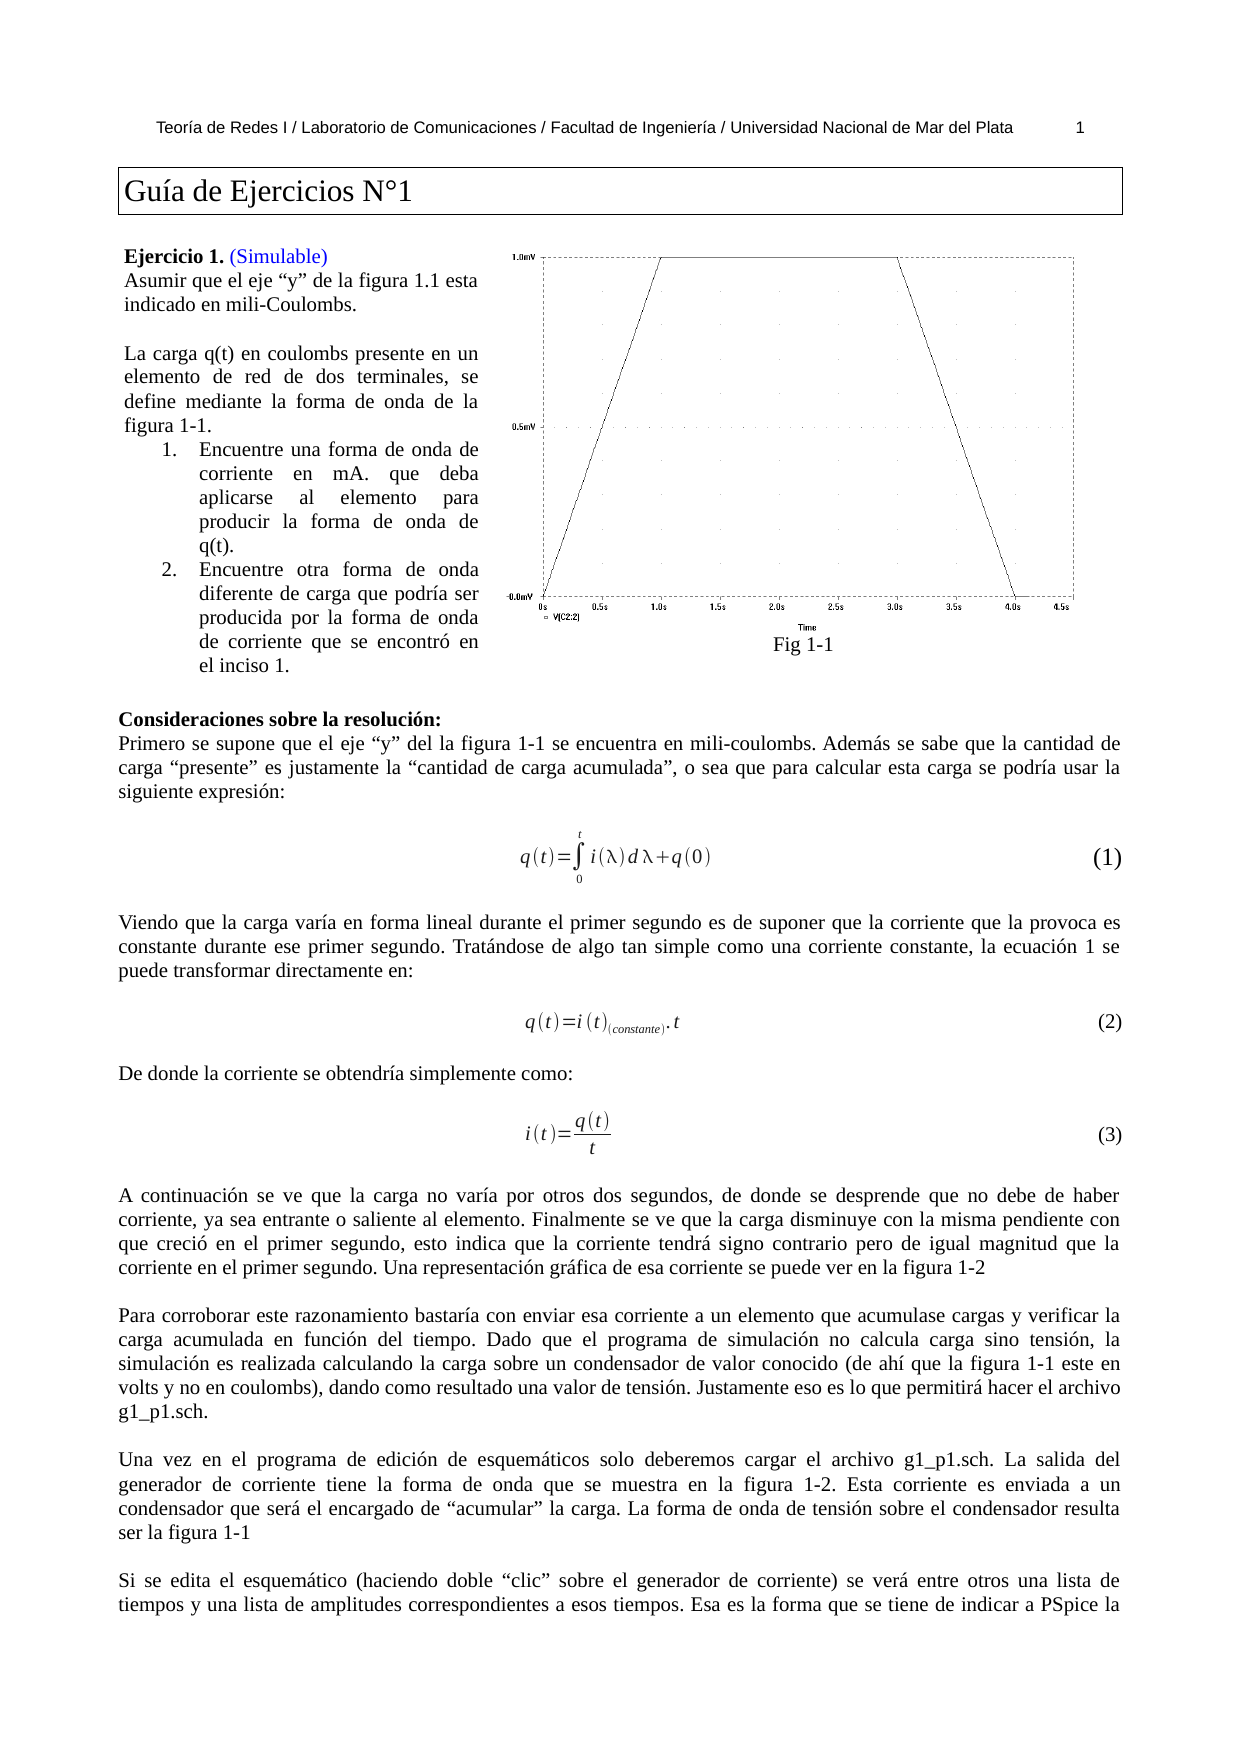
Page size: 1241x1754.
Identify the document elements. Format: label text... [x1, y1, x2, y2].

text (3) [118, 1109, 1122, 1159]
text Si se edita el esquemático (haciendo doble “clic” sobre el generador de corriente) se verá entre otros una lista de tiempos y una lista de amplitudes correspondientes a esos tiempos. Esa es la forma que se tiene de indicar a PSpice la [118, 1568, 1122, 1616]
text De donde la corriente se obtendría simplemente como: [118, 1061, 1122, 1085]
text Viendo que la carga varía en forma lineal durante el primer segundo es de suponer que la corriente que la provoca es constante durante ese primer segundo. Tratándose de algo tan simple como una corriente constante, la ecuación 1 se puede transformar directamente en: [118, 910, 1122, 982]
text Una vez en el programa de edición de esquemáticos solo deberemos cargar el archivo g1_p1.sch. La salida del generador de corriente tiene la forma de onda que se muestra en la figura 1-2. Esta corriente es enviada a un condensador que será el encargado de “acumular” la carga. La forma de onda de tensión sobre el condensador resulta ser la figura 1-1 [118, 1447, 1122, 1544]
table_header Ejercicio 1. (Simulable) Asumir que el eje “y” de la figura 1.1 esta indicado en mili-Coulombs. La carga q(t) en coulombs presente en un elemento de red de dos terminales, se define mediante la forma de onda de la figura 1-1. Encuentre una forma de onda de corriente en mA. que deba aplicarse al elemento para producir la forma de onda de q(t). Encuentre otra forma de onda diferente de carga que podría ser producida por la forma de onda de corriente que se encontró en el inciso 1. [118, 239, 484, 683]
text (2) [118, 1006, 1122, 1037]
text Consideraciones sobre la resolución: [118, 707, 1122, 731]
text A continuación se ve que la carga no varía por otros dos segundos, de donde se desprende que no debe de haber corriente, ya sea entrante o saliente al elemento. Finalmente se ve que la carga disminuye con la misma pendiente con que creció en el primer segundo, esto indica que la corriente tendrá signo contrario pero de igual magnitud que la corriente en el primer segundo. Una representación gráfica de esa corriente se puede ver en la figura 1-2 [118, 1183, 1122, 1279]
text (1) [118, 827, 1122, 886]
table_header Guía de Ejercicios N°1 [119, 168, 1122, 214]
text Primero se supone que el eje “y” del la figura 1-1 se encuentra en mili-coulombs. Además se sabe que la cantidad de carga “presente” es justamente la “cantidad de carga acumulada”, o sea que para calcular esta carga se podría usar la siguiente expresión: [118, 731, 1122, 803]
table_header Fig 1-1 [485, 239, 1122, 683]
text Para corroborar este razonamiento bastaría con enviar esa corriente a un elemento que acumulase cargas y verificar la carga acumulada en función del tiempo. Dado que el programa de simulación no calcula carga sino tensión, la simulación es realizada calculando la carga sobre un condensador de valor conocido (de ahí que la figura 1-1 este en volts y no en coulombs), dando como resultado una valor de tensión. Justamente eso es lo que permitirá hacer el archivo g1_p1.sch. [118, 1303, 1122, 1423]
